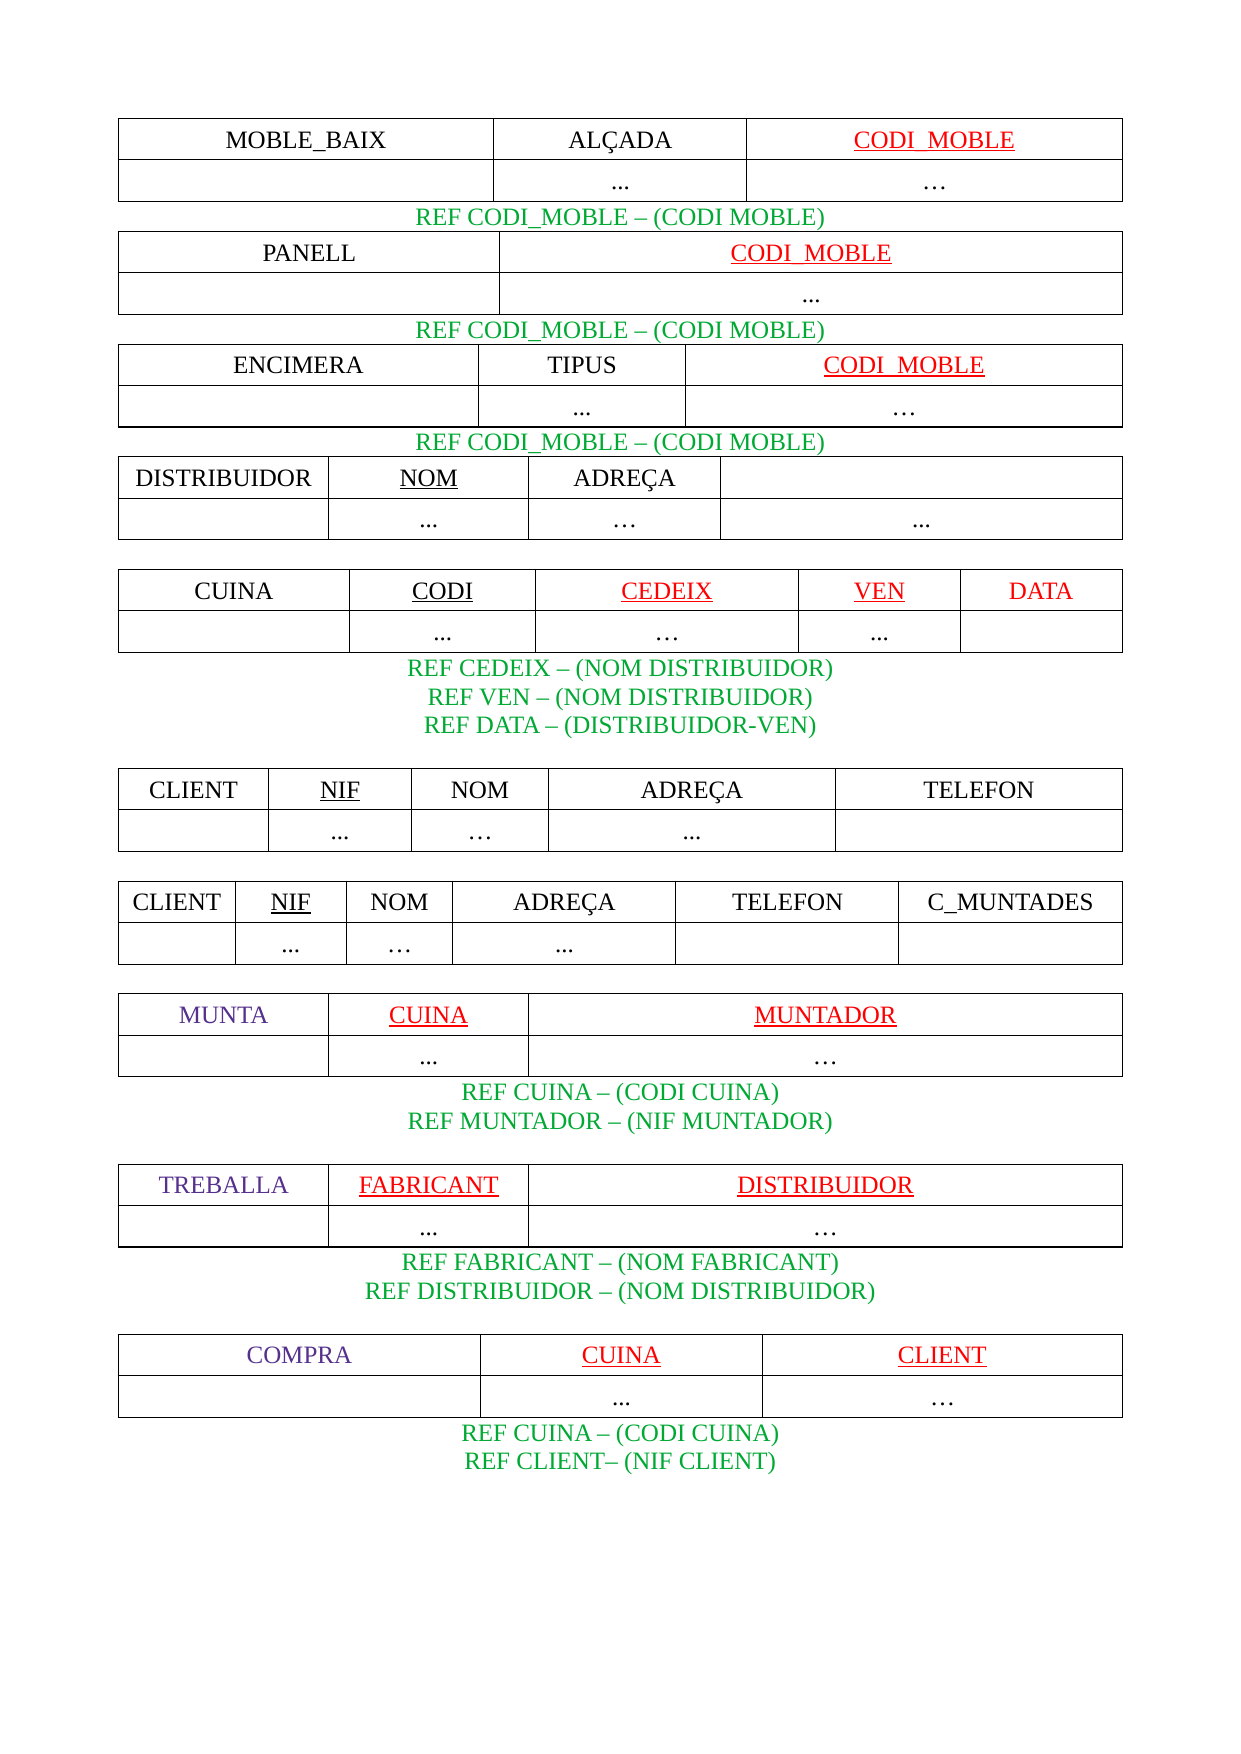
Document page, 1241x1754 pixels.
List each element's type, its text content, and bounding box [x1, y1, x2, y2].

table_header NIF [269, 769, 411, 809]
table_cell ... [479, 386, 685, 426]
table_cell ... [481, 1376, 762, 1417]
table_cell … [763, 1376, 1122, 1417]
table_cell [676, 923, 898, 963]
text REF MUNTADOR – (NIF MUNTADOR) [118, 1106, 1122, 1135]
text REF CEDEIX – (NOM DISTRIBUIDOR) [118, 653, 1122, 682]
table_cell ... [329, 1036, 528, 1076]
table_header TELEFON [676, 882, 898, 922]
text REF CUINA – (CODI CUINA) [118, 1077, 1122, 1106]
table_cell ... [494, 160, 746, 201]
text REF FABRICANT – (NOM FABRICANT) [118, 1248, 1122, 1276]
text REF DATA – (DISTRIBUIDOR-VEN) [118, 710, 1122, 739]
table_cell ... [236, 923, 346, 963]
table_cell [119, 611, 349, 652]
table_header ALÇADA [494, 119, 746, 159]
table_header NOM [412, 769, 548, 809]
table_header CEDEIX [536, 570, 798, 610]
table_header DISTRIBUIDOR [529, 1165, 1122, 1205]
table_cell ... [350, 611, 535, 652]
table_header [721, 457, 1122, 497]
table_header CODI_MOBLE [686, 345, 1122, 385]
table_header DISTRIBUIDOR [119, 457, 328, 497]
text REF CODI_MOBLE – (CODI MOBLE) [118, 428, 1122, 456]
table_header TIPUS [479, 345, 685, 385]
table_cell … [529, 499, 720, 539]
table_cell [119, 923, 235, 963]
table_header ADREÇA [529, 457, 720, 497]
table_cell … [529, 1036, 1122, 1076]
table_cell [899, 923, 1122, 963]
table_header ENCIMERA [119, 345, 478, 385]
table_cell [119, 810, 268, 851]
table_cell [119, 499, 328, 539]
table_header CLIENT [119, 882, 235, 922]
table_header CODI_MOBLE [747, 119, 1122, 159]
table_cell [119, 1376, 480, 1417]
table_cell … [347, 923, 452, 963]
table_header CODI_MOBLE [500, 232, 1122, 272]
table_cell ... [453, 923, 675, 963]
table_header COMPRA [119, 1335, 480, 1375]
table_cell ... [549, 810, 835, 851]
table_header DATA [961, 570, 1122, 610]
table_cell ... [329, 1206, 528, 1246]
table_cell [119, 1036, 328, 1076]
table_header TELEFON [836, 769, 1122, 809]
table_cell [119, 160, 493, 201]
table_header NOM [329, 457, 528, 497]
text REF CODI_MOBLE – (CODI MOBLE) [118, 202, 1122, 231]
table_header NIF [236, 882, 346, 922]
text REF CODI_MOBLE – (CODI MOBLE) [118, 315, 1122, 343]
table_header ADREÇA [549, 769, 835, 809]
table_cell [119, 386, 478, 426]
table_header CODI [350, 570, 535, 610]
table_header CUINA [481, 1335, 762, 1375]
table_cell ... [721, 499, 1122, 539]
table_cell ... [799, 611, 960, 652]
table_header MOBLE_BAIX [119, 119, 493, 159]
table_cell ... [500, 273, 1122, 314]
table_header NOM [347, 882, 452, 922]
table_header CUINA [119, 570, 349, 610]
table_cell … [412, 810, 548, 851]
table_cell [119, 273, 499, 314]
table_cell [961, 611, 1122, 652]
table_cell [119, 1206, 328, 1246]
text REF VEN – (NOM DISTRIBUIDOR) [118, 682, 1122, 710]
text REF CUINA – (CODI CUINA) [118, 1418, 1122, 1446]
table_cell ... [269, 810, 411, 851]
table_header CLIENT [119, 769, 268, 809]
table_header TREBALLA [119, 1165, 328, 1205]
table_cell … [686, 386, 1122, 426]
table_header MUNTADOR [529, 994, 1122, 1034]
table_header C_MUNTADES [899, 882, 1122, 922]
table_header PANELL [119, 232, 499, 272]
table_header MUNTA [119, 994, 328, 1034]
table_header ADREÇA [453, 882, 675, 922]
table_cell … [747, 160, 1122, 201]
table_header FABRICANT [329, 1165, 528, 1205]
table_header VEN [799, 570, 960, 610]
table_cell … [536, 611, 798, 652]
table_cell [836, 810, 1122, 851]
table_cell ... [329, 499, 528, 539]
table_cell … [529, 1206, 1122, 1246]
text REF DISTRIBUIDOR – (NOM DISTRIBUIDOR) [118, 1276, 1122, 1305]
text REF CLIENT– (NIF CLIENT) [118, 1446, 1122, 1475]
table_header CLIENT [763, 1335, 1122, 1375]
table_header CUINA [329, 994, 528, 1034]
